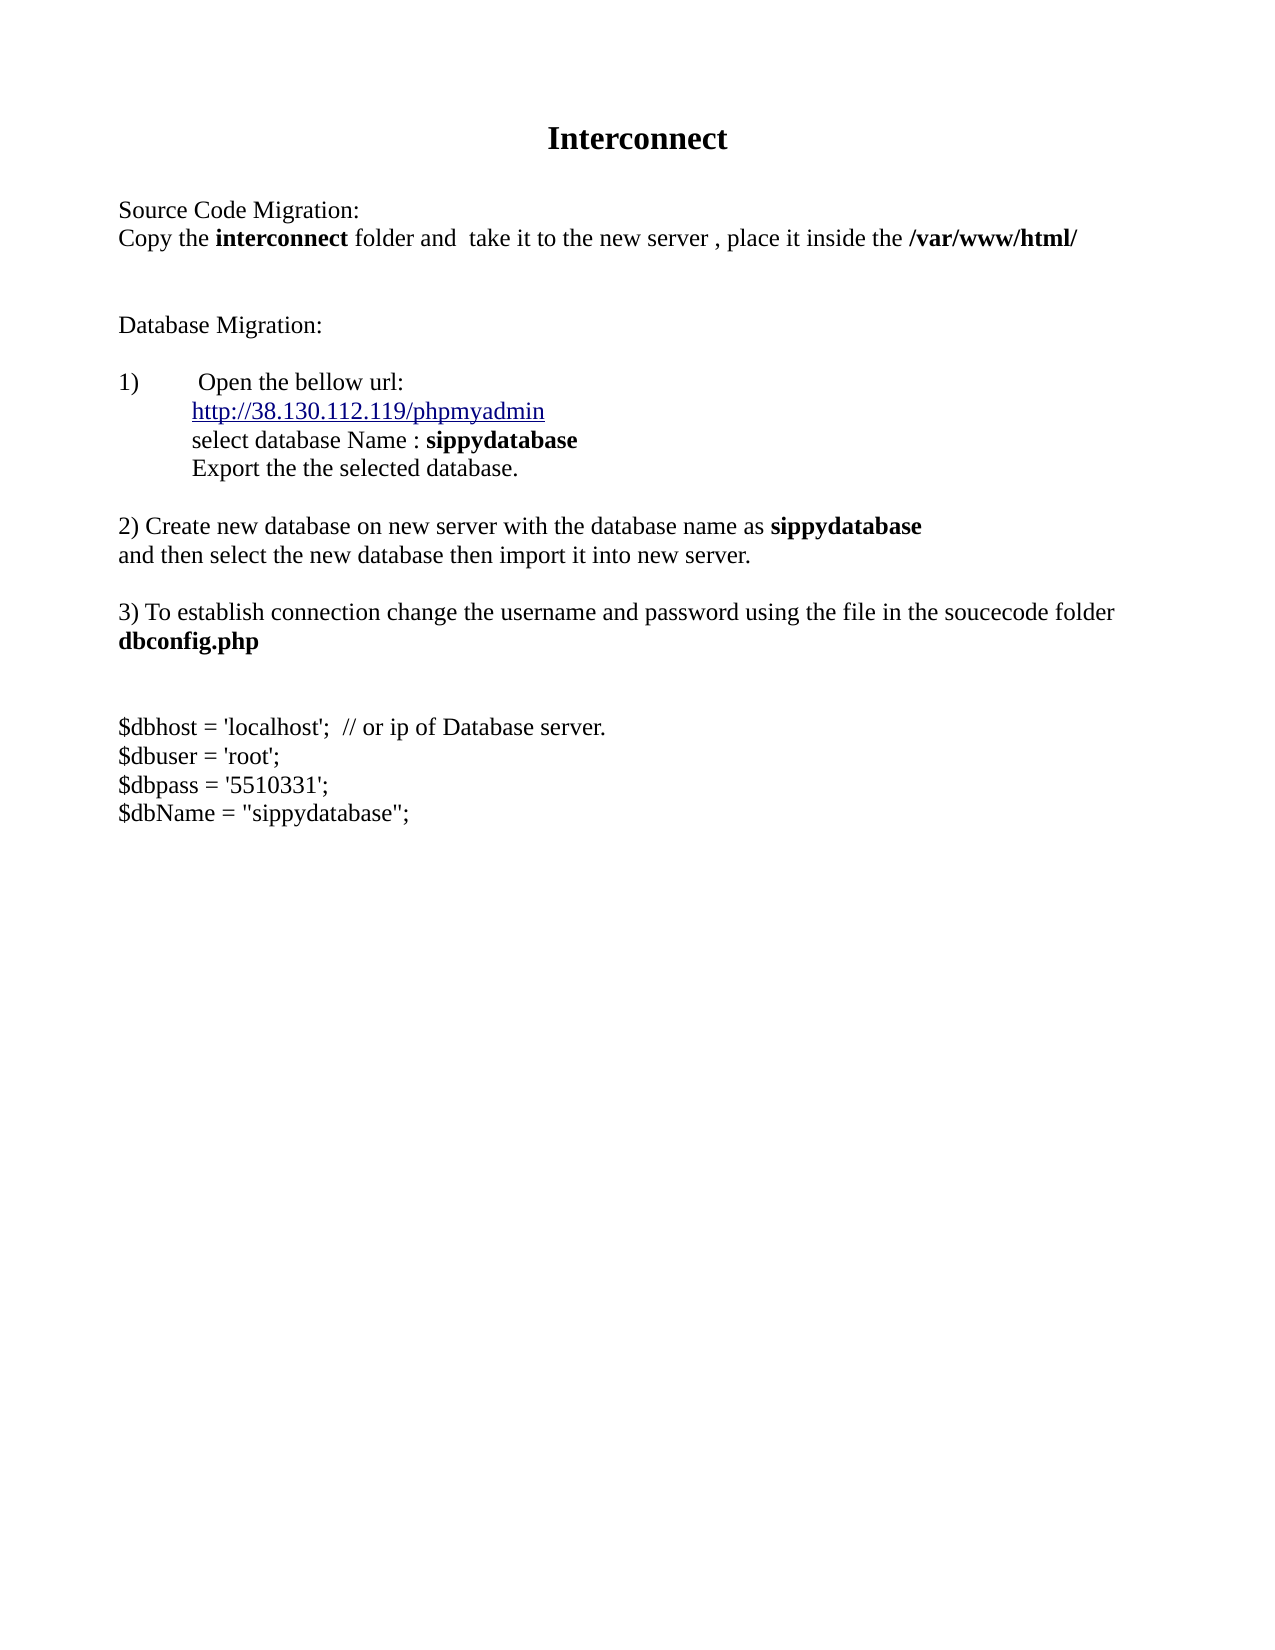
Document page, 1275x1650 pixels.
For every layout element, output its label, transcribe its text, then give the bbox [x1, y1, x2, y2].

text dbconfig.php [118, 626, 1157, 655]
text and then select the new database then import it into new server. [118, 540, 1157, 568]
text Database Migration: [118, 310, 1157, 338]
text Copy the interconnect folder and take it to the new server , place it inside the /var/www/html/ [118, 223, 1157, 252]
text 1) Open the bellow url: [118, 367, 1157, 396]
text 2) Create new database on new server with the database name as sippydatabase [118, 511, 1157, 540]
text $dbName = "sippydatabase"; [118, 798, 1157, 827]
text $dbuser = 'root'; [118, 741, 1157, 770]
text 3) To establish connection change the username and password using the file in the soucecode folder [118, 597, 1157, 626]
text http://38.130.112.119/phpmyadmin [118, 396, 1157, 425]
text Interconnect [118, 118, 1157, 156]
text $dbpass = '5510331'; [118, 770, 1157, 798]
text select database Name : sippydatabase [118, 425, 1157, 453]
text Export the the selected database. [118, 453, 1157, 482]
text Source Code Migration: [118, 195, 1157, 223]
text $dbhost = 'localhost'; // or ip of Database server. [118, 712, 1157, 741]
